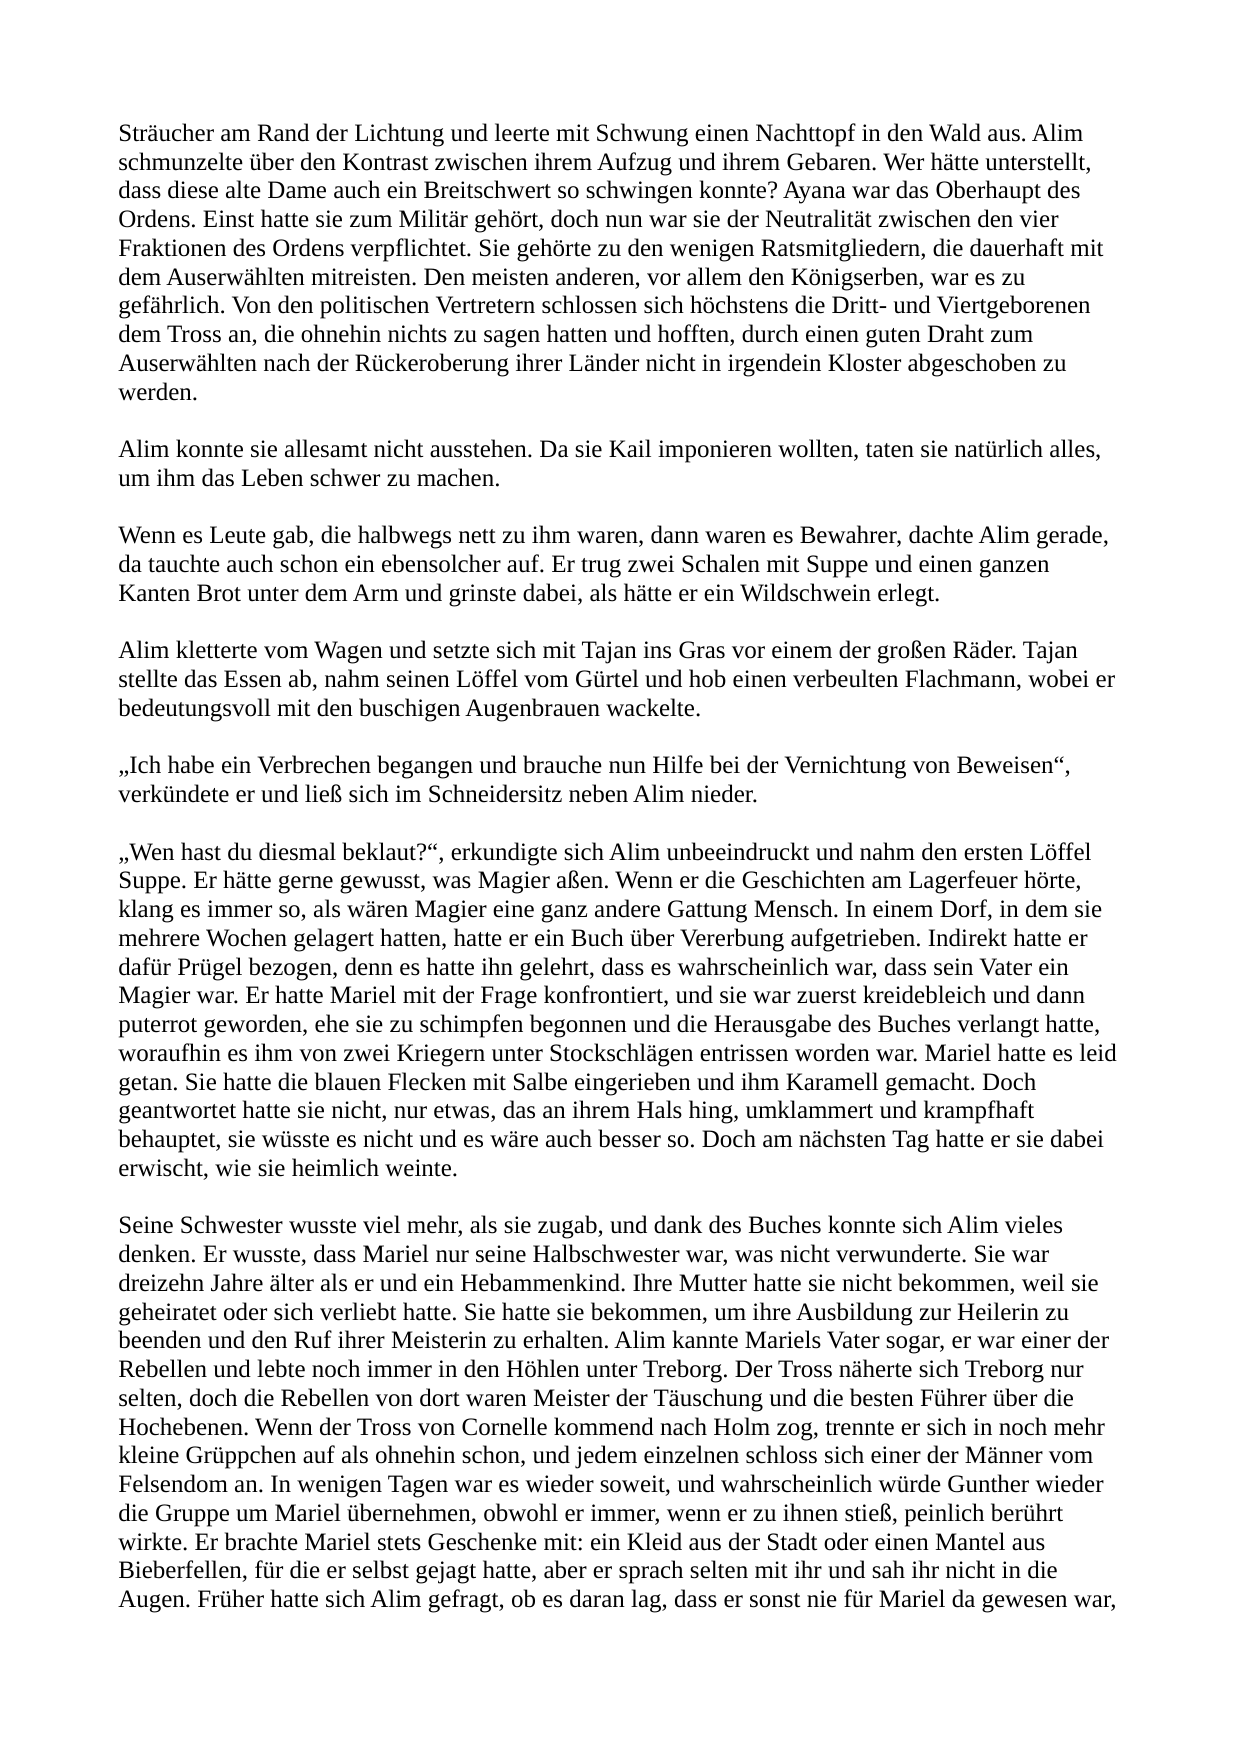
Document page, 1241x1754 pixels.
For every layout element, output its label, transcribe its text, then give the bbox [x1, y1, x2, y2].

text Sträucher am Rand der Lichtung und leerte mit Schwung einen Nachttopf in den Wald aus. Alim schmunzelte über den Kontrast zwischen ihrem Aufzug und ihrem Gebaren. Wer hätte unterstellt, dass diese alte Dame auch ein Breitschwert so schwingen konnte? Ayana war das Oberhaupt des Ordens. Einst hatte sie zum Militär gehört, doch nun war sie der Neutralität zwischen den vier Fraktionen des Ordens verpflichtet. Sie gehörte zu den wenigen Ratsmitgliedern, die dauerhaft mit dem Auserwählten mitreisten. Den meisten anderen, vor allem den Königserben, war es zu gefährlich. Von den politischen Vertretern schlossen sich höchstens die Dritt- und Viertgeborenen dem Tross an, die ohnehin nichts zu sagen hatten und hofften, durch einen guten Draht zum Auserwählten nach der Rückeroberung ihrer Länder nicht in irgendein Kloster abgeschoben zu werden. Alim konnte sie allesamt nicht ausstehen. Da sie Kail imponieren wollten, taten sie natürlich alles, um ihm das Leben schwer zu machen. Wenn es Leute gab, die halbwegs nett zu ihm waren, dann waren es Bewahrer, dachte Alim gerade, da tauchte auch schon ein ebensolcher auf. Er trug zwei Schalen mit Suppe und einen ganzen Kanten Brot unter dem Arm und grinste dabei, als hätte er ein Wildschwein erlegt. Alim kletterte vom Wagen und setzte sich mit Tajan ins Gras vor einem der großen Räder. Tajan stellte das Essen ab, nahm seinen Löffel vom Gürtel und hob einen verbeulten Flachmann, wobei er bedeutungsvoll mit den buschigen Augenbrauen wackelte. „Ich habe ein Verbrechen begangen und brauche nun Hilfe bei der Vernichtung von Beweisen“, verkündete er und ließ sich im Schneidersitz neben Alim nieder. „Wen hast du diesmal beklaut?“, erkundigte sich Alim unbeeindruckt und nahm den ersten Löffel Suppe. Er hätte gerne gewusst, was Magier aßen. Wenn er die Geschichten am Lagerfeuer hörte, klang es immer so, als wären Magier eine ganz andere Gattung Mensch. In einem Dorf, in dem sie mehrere Wochen gelagert hatten, hatte er ein Buch über Vererbung aufgetrieben. Indirekt hatte er dafür Prügel bezogen, denn es hatte ihn gelehrt, dass es wahrscheinlich war, dass sein Vater ein Magier war. Er hatte Mariel mit der Frage konfrontiert, und sie war zuerst kreidebleich und dann puterrot geworden, ehe sie zu schimpfen begonnen und die Herausgabe des Buches verlangt hatte, woraufhin es ihm von zwei Kriegern unter Stockschlägen entrissen worden war. Mariel hatte es leid getan. Sie hatte die blauen Flecken mit Salbe eingerieben und ihm Karamell gemacht. Doch geantwortet hatte sie nicht, nur etwas, das an ihrem Hals hing, umklammert und krampfhaft behauptet, sie wüsste es nicht und es wäre auch besser so. Doch am nächsten Tag hatte er sie dabei erwischt, wie sie heimlich weinte. Seine Schwester wusste viel mehr, als sie zugab, und dank des Buches konnte sich Alim vieles denken. Er wusste, dass Mariel nur seine Halbschwester war, was nicht verwunderte. Sie war dreizehn Jahre älter als er und ein Hebammenkind. Ihre Mutter hatte sie nicht bekommen, weil sie geheiratet oder sich verliebt hatte. Sie hatte sie bekommen, um ihre Ausbildung zur Heilerin zu beenden und den Ruf ihrer Meisterin zu erhalten. Alim kannte Mariels Vater sogar, er war einer der Rebellen und lebte noch immer in den Höhlen unter Treborg. Der Tross näherte sich Treborg nur selten, doch die Rebellen von dort waren Meister der Täuschung und die besten Führer über die Hochebenen. Wenn der Tross von Cornelle kommend nach Holm zog, trennte er sich in noch mehr kleine Grüppchen auf als ohnehin schon, und jedem einzelnen schloss sich einer der Männer vom Felsendom an. In wenigen Tagen war es wieder soweit, und wahrscheinlich würde Gunther wieder die Gruppe um Mariel übernehmen, obwohl er immer, wenn er zu ihnen stieß, peinlich berührt wirkte. Er brachte Mariel stets Geschenke mit: ein Kleid aus der Stadt oder einen Mantel aus Bieberfellen, für die er selbst gejagt hatte, aber er sprach selten mit ihr und sah ihr nicht in die Augen. Früher hatte sich Alim gefragt, ob es daran lag, dass er sonst nie für Mariel da gewesen war, [118, 118, 1122, 1613]
